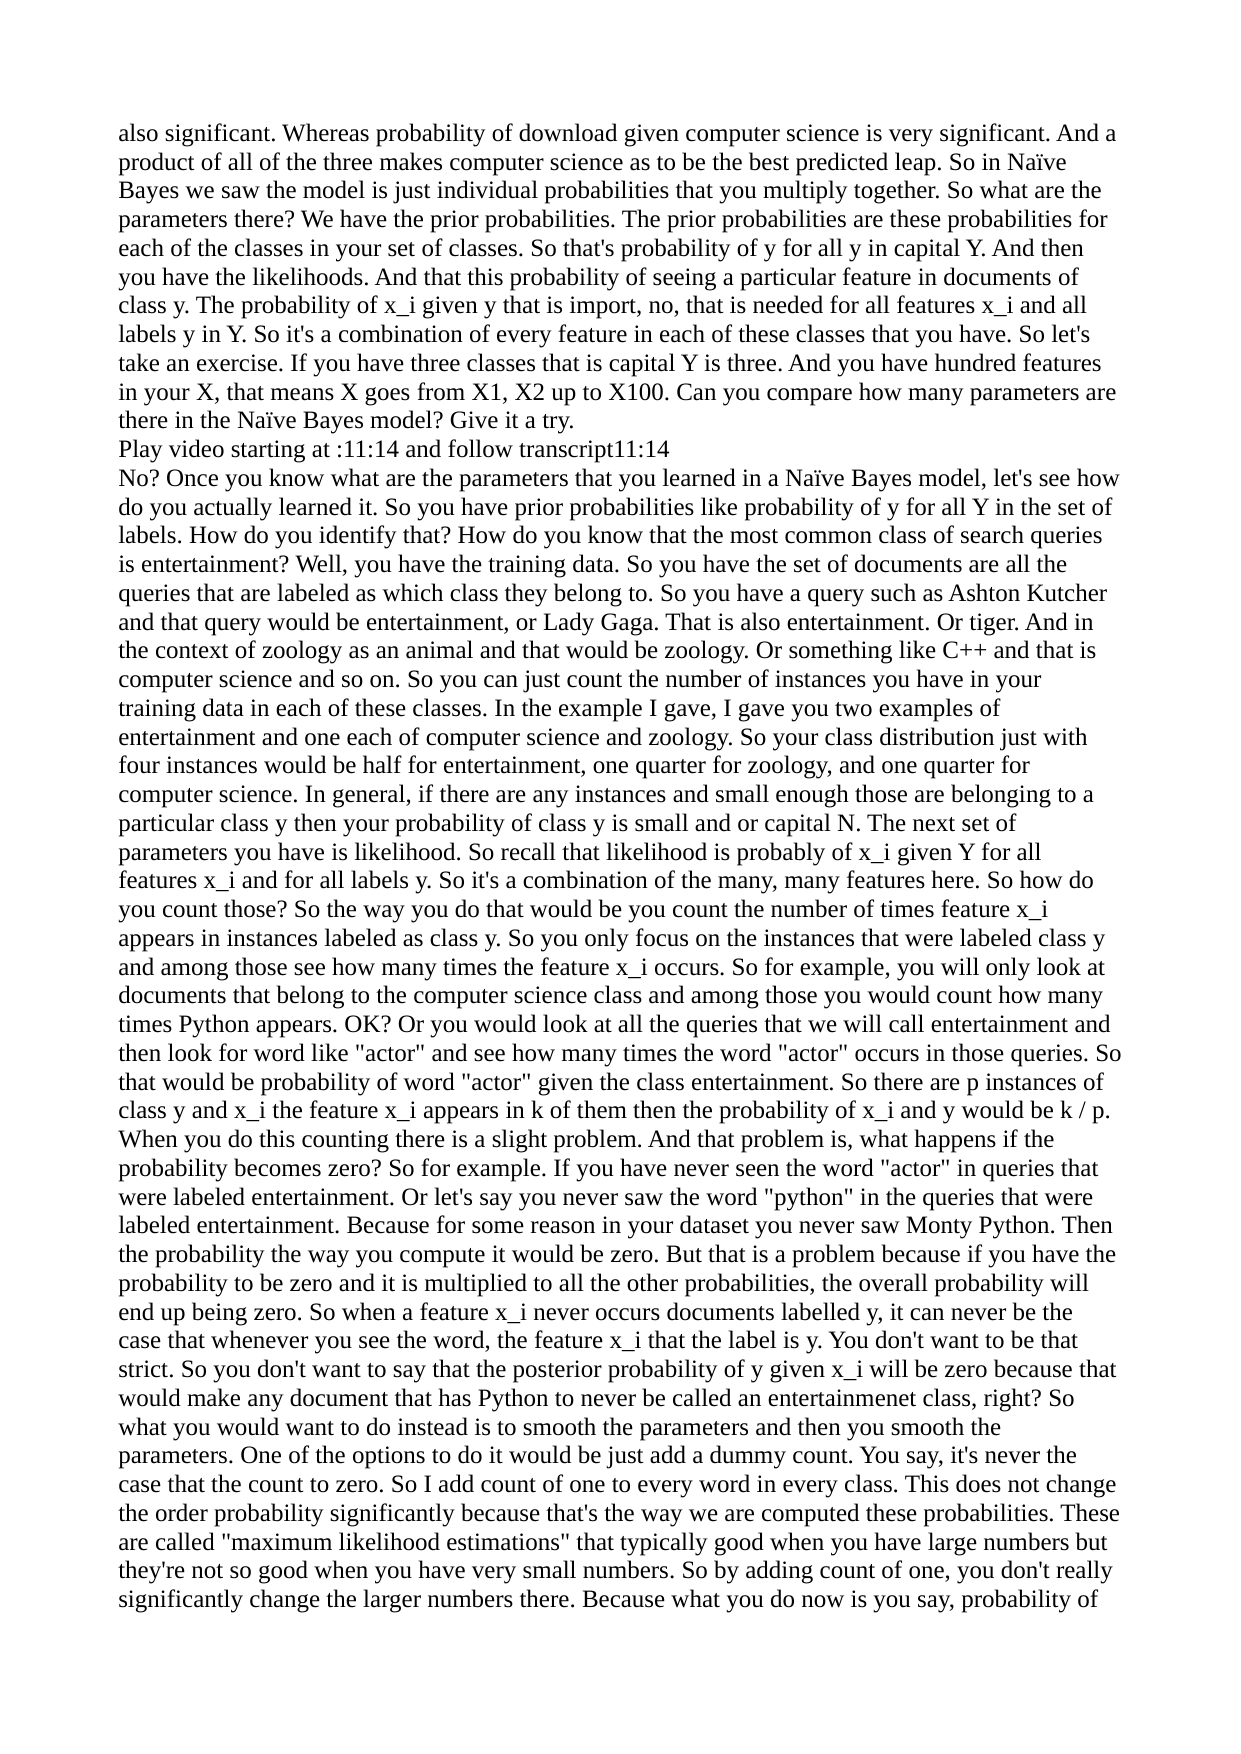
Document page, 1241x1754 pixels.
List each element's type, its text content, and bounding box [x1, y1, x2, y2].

text also significant. Whereas probability of download given computer science is very significant. And a product of all of the three makes computer science as to be the best predicted leap. So in Naïve Bayes we saw the model is just individual probabilities that you multiply together. So what are the parameters there? We have the prior probabilities. The prior probabilities are these probabilities for each of the classes in your set of classes. So that's probability of y for all y in capital Y. And then you have the likelihoods. And that this probability of seeing a particular feature in documents of class y. The probability of x_i given y that is import, no, that is needed for all features x_i and all labels y in Y. So it's a combination of every feature in each of these classes that you have. So let's take an exercise. If you have three classes that is capital Y is three. And you have hundred features in your X, that means X goes from X1, X2 up to X100. Can you compare how many parameters are there in the Naïve Bayes model? Give it a try. [118, 118, 1122, 434]
text No? Once you know what are the parameters that you learned in a Naïve Bayes model, let's see how do you actually learned it. So you have prior probabilities like probability of y for all Y in the set of labels. How do you identify that? How do you know that the most common class of search queries is entertainment? Well, you have the training data. So you have the set of documents are all the queries that are labeled as which class they belong to. So you have a query such as Ashton Kutcher and that query would be entertainment, or Lady Gaga. That is also entertainment. Or tiger. And in the context of zoology as an animal and that would be zoology. Or something like C++ and that is computer science and so on. So you can just count the number of instances you have in your training data in each of these classes. In the example I gave, I gave you two examples of entertainment and one each of computer science and zoology. So your class distribution just with four instances would be half for entertainment, one quarter for zoology, and one quarter for computer science. In general, if there are any instances and small enough those are belonging to a particular class y then your probability of class y is small and or capital N. The next set of parameters you have is likelihood. So recall that likelihood is probably of x_i given Y for all features x_i and for all labels y. So it's a combination of the many, many features here. So how do you count those? So the way you do that would be you count the number of times feature x_i appears in instances labeled as class y. So you only focus on the instances that were labeled class y and among those see how many times the feature x_i occurs. So for example, you will only look at documents that belong to the computer science class and among those you would count how many times Python appears. OK? Or you would look at all the queries that we will call entertainment and then look for word like "actor" and see how many times the word "actor" occurs in those queries. So that would be probability of word "actor" given the class entertainment. So there are p instances of class y and x_i the feature x_i appears in k of them then the probability of x_i and y would be k / p. When you do this counting there is a slight problem. And that problem is, what happens if the probability becomes zero? So for example. If you have never seen the word "actor" in queries that were labeled entertainment. Or let's say you never saw the word "python" in the queries that were labeled entertainment. Because for some reason in your dataset you never saw Monty Python. Then the probability the way you compute it would be zero. But that is a problem because if you have the probability to be zero and it is multiplied to all the other probabilities, the overall probability will end up being zero. So when a feature x_i never occurs documents labelled y, it can never be the case that whenever you see the word, the feature x_i that the label is y. You don't want to be that strict. So you don't want to say that the posterior probability of y given x_i will be zero because that would make any document that has Python to never be called an entertainmenet class, right? So what you would want to do instead is to smooth the parameters and then you smooth the parameters. One of the options to do it would be just add a dummy count. You say, it's never the case that the count to zero. So I add count of one to every word in every class. This does not change the order probability significantly because that's the way we are computed these probabilities. These are called "maximum likelihood estimations" that typically good when you have large numbers but they're not so good when you have very small numbers. So by adding count of one, you don't really significantly change the larger numbers there. Because what you do now is you say, probability of [118, 463, 1122, 1613]
text Play video starting at :11:14 and follow transcript11:14 [118, 434, 1122, 463]
